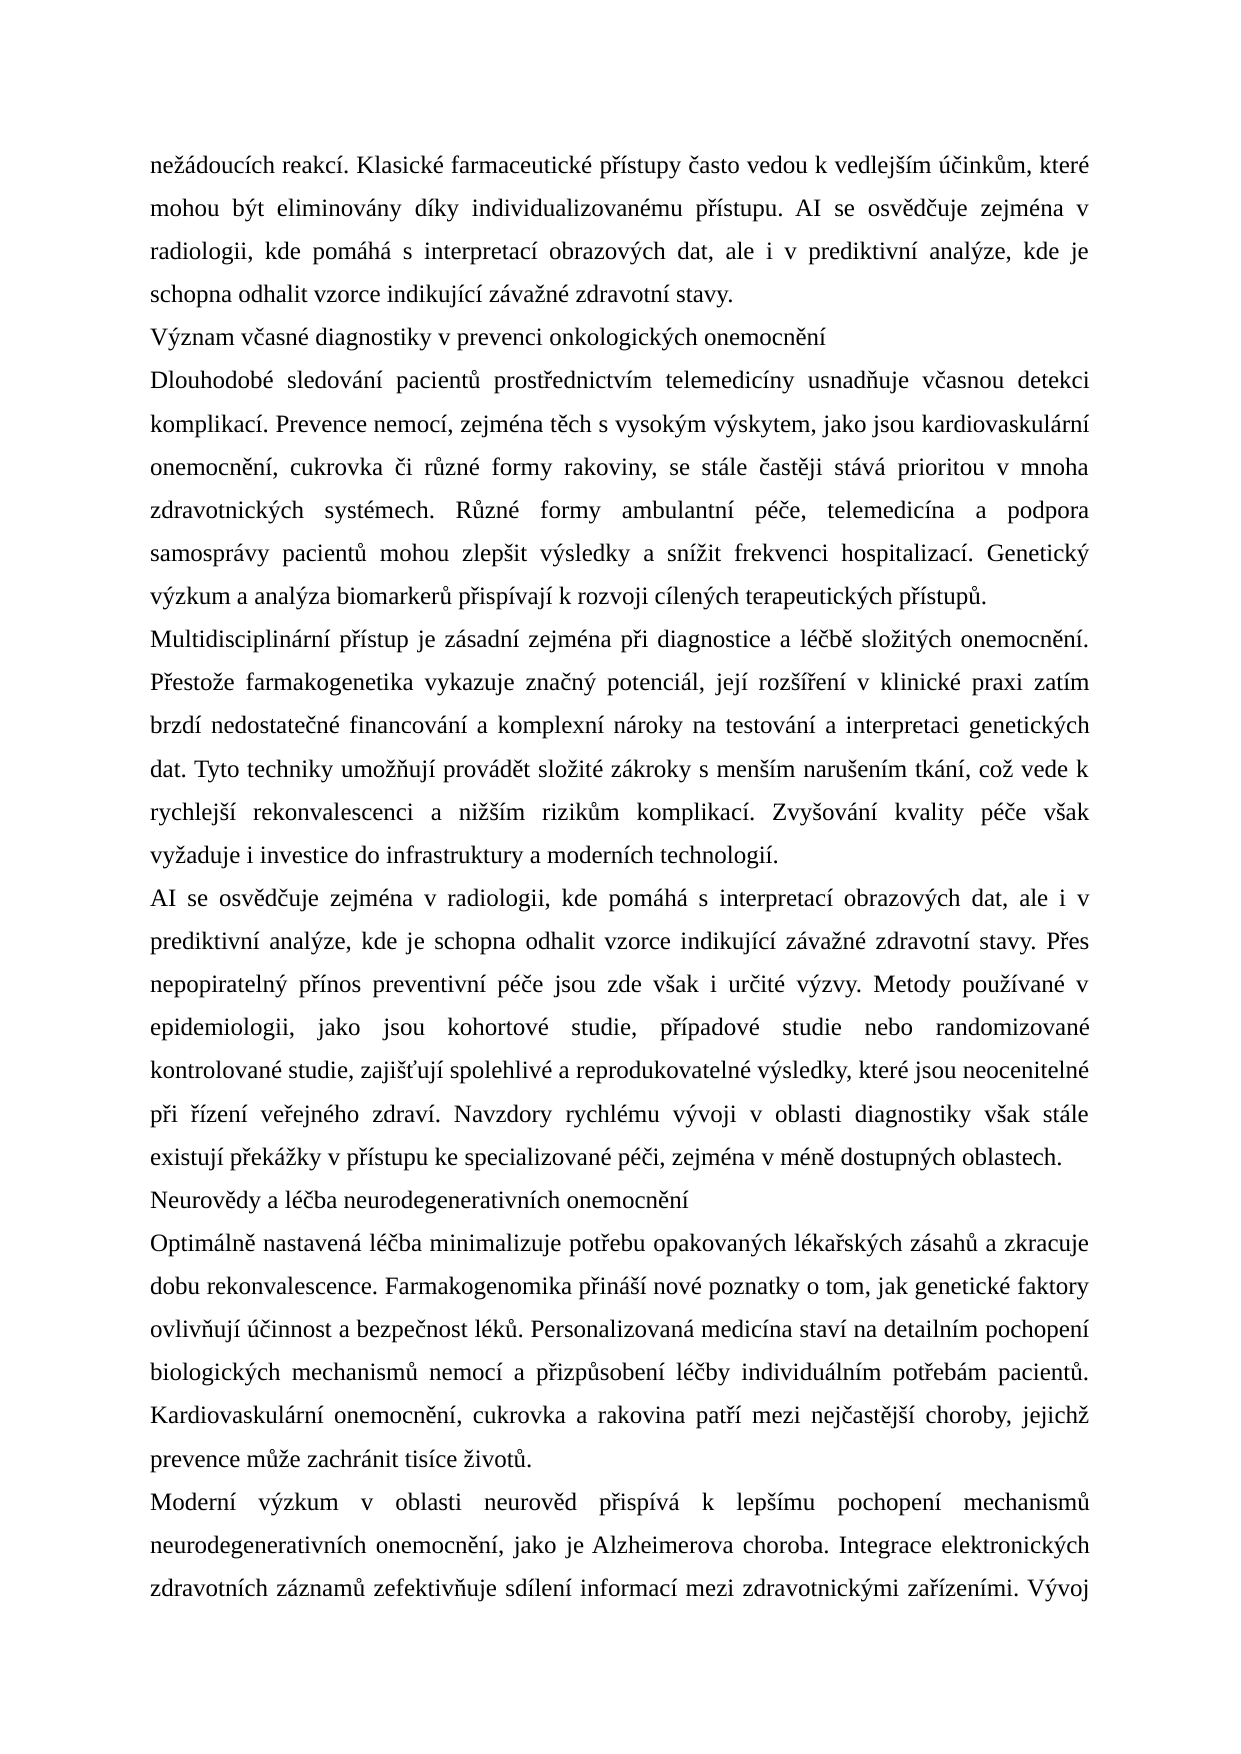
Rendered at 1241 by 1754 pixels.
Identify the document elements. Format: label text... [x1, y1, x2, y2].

text Dlouhodobé sledování pacientů prostřednictvím telemedicíny usnadňuje včasnou detekci komplikací. Prevence nemocí, zejména těch s vysokým výskytem, jako jsou kardiovaskulární onemocnění, cukrovka či různé formy rakoviny, se stále častěji stává prioritou v mnoha zdravotnických systémech. Různé formy ambulantní péče, telemedicína a podpora samosprávy pacientů mohou zlepšit výsledky a snížit frekvenci hospitalizací. Genetický výzkum a analýza biomarkerů přispívají k rozvoji cílených terapeutických přístupů. [150, 366, 1090, 610]
text Multidisciplinární přístup je zásadní zejména při diagnostice a léčbě složitých onemocnění. Přestože farmakogenetika vykazuje značný potenciál, její rozšíření v klinické praxi zatím brzdí nedostatečné financování a komplexní nároky na testování a interpretaci genetických dat. Tyto techniky umožňují provádět složité zákroky s menším narušením tkání, což vede k rychlejší rekonvalescenci a nižším rizikům komplikací. Zvyšování kvality péče však vyžaduje i investice do infrastruktury a moderních technologií. [150, 624, 1090, 869]
text Význam včasné diagnostiky v prevenci onkologických onemocnění [150, 322, 1090, 351]
text Neurovědy a léčba neurodegenerativních onemocnění [150, 1185, 1090, 1214]
text Optimálně nastavená léčba minimalizuje potřebu opakovaných lékařských zásahů a zkracuje dobu rekonvalescence. Farmakogenomika přináší nové poznatky o tom, jak genetické faktory ovlivňují účinnost a bezpečnost léků. Personalizovaná medicína staví na detailním pochopení biologických mechanismů nemocí a přizpůsobení léčby individuálním potřebám pacientů. Kardiovaskulární onemocnění, cukrovka a rakovina patří mezi nejčastější choroby, jejichž prevence může zachránit tisíce životů. [150, 1228, 1090, 1472]
text nežádoucích reakcí. Klasické farmaceutické přístupy často vedou k vedlejším účinkům, které mohou být eliminovány díky individualizovanému přístupu. AI se osvědčuje zejména v radiologii, kde pomáhá s interpretací obrazových dat, ale i v prediktivní analýze, kde je schopna odhalit vzorce indikující závažné zdravotní stavy. [150, 150, 1090, 308]
text AI se osvědčuje zejména v radiologii, kde pomáhá s interpretací obrazových dat, ale i v prediktivní analýze, kde je schopna odhalit vzorce indikující závažné zdravotní stavy. Přes nepopiratelný přínos preventivní péče jsou zde však i určité výzvy. Metody používané v epidemiologii, jako jsou kohortové studie, případové studie nebo randomizované kontrolované studie, zajišťují spolehlivé a reprodukovatelné výsledky, které jsou neocenitelné při řízení veřejného zdraví. Navzdory rychlému vývoji v oblasti diagnostiky však stále existují překážky v přístupu ke specializované péči, zejména v méně dostupných oblastech. [150, 883, 1090, 1171]
text Moderní výzkum v oblasti neurověd přispívá k lepšímu pochopení mechanismů neurodegenerativních onemocnění, jako je Alzheimerova choroba. Integrace elektronických zdravotních záznamů zefektivňuje sdílení informací mezi zdravotnickými zařízeními. Vývoj [150, 1487, 1090, 1602]
